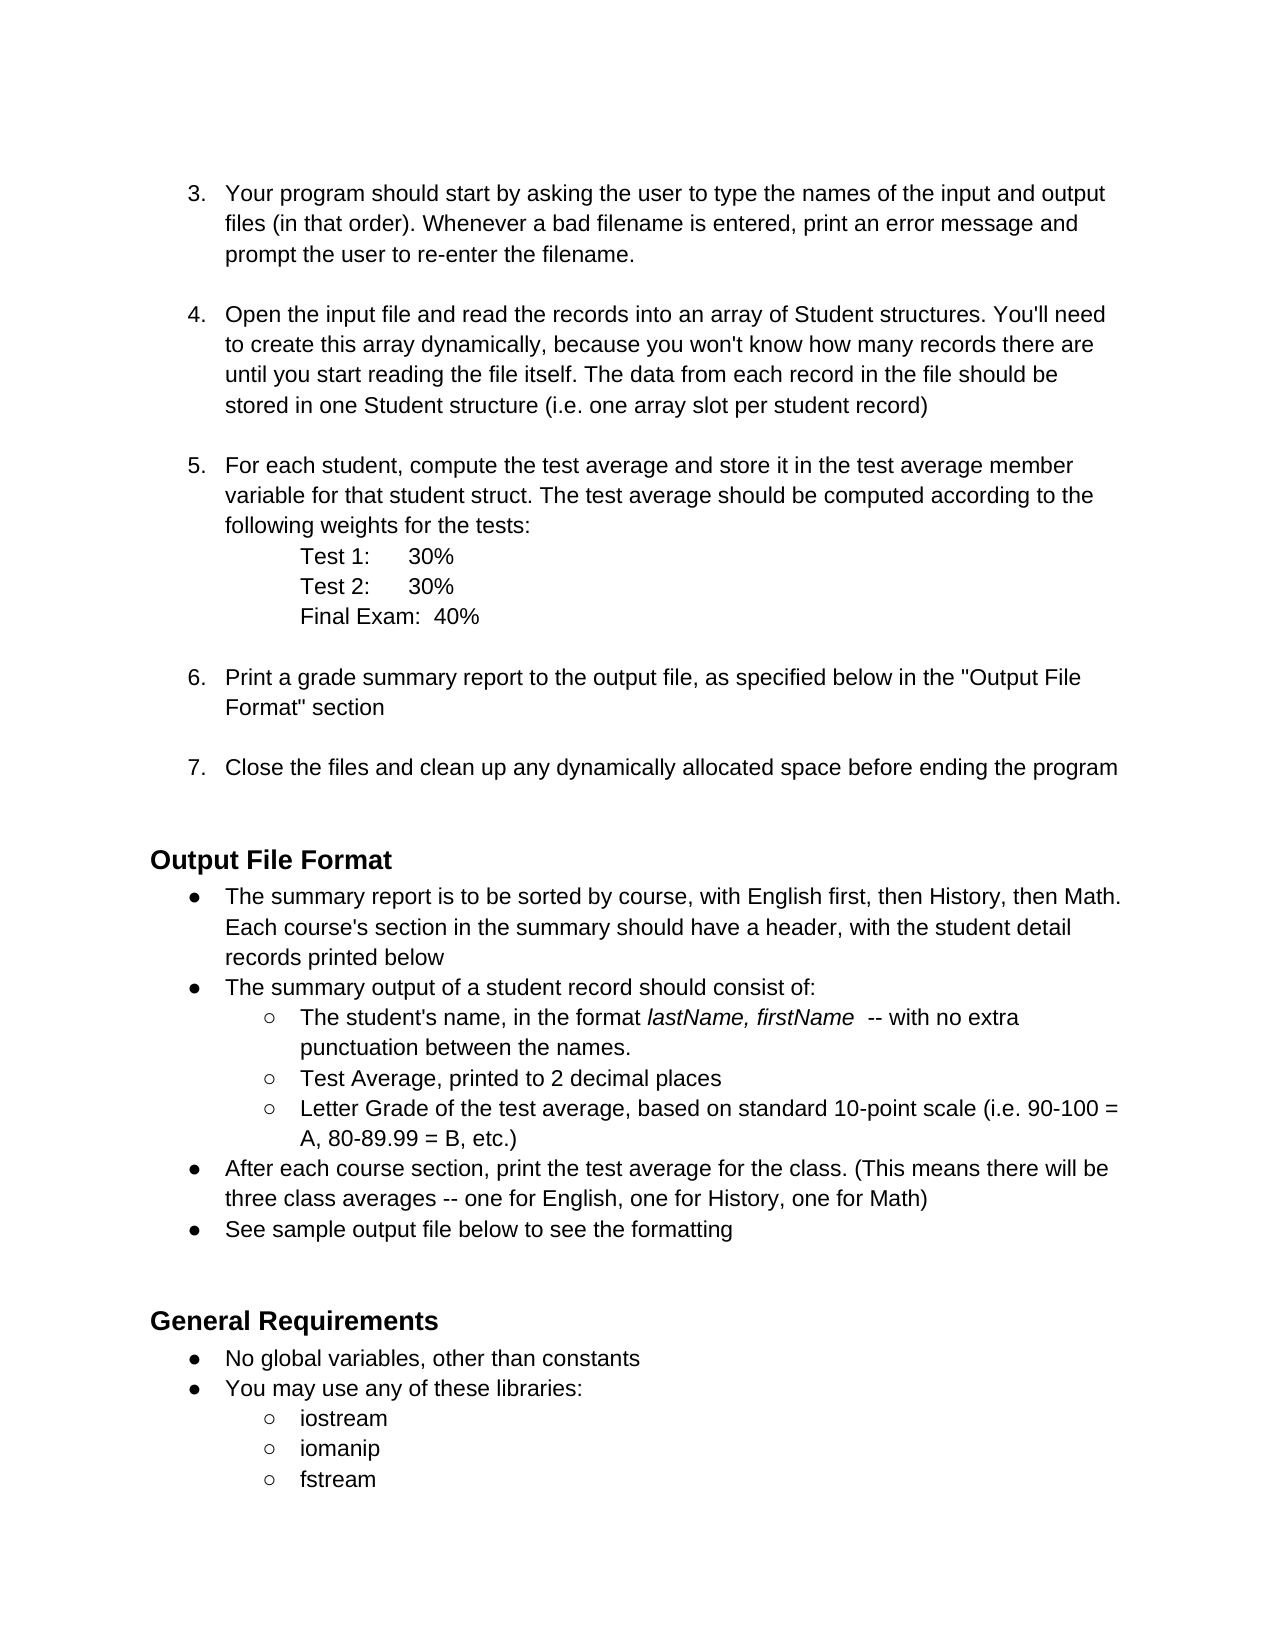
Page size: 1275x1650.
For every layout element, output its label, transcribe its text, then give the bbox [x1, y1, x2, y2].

list Close the files and clean up any dynamically allocated space before ending the program [187, 754, 1125, 781]
list fstream [262, 1466, 1125, 1492]
list Print a grade summary report to the output file, as specified below in the "Output File Format" section [187, 663, 1125, 720]
list See sample output file below to see the formatting [187, 1216, 1125, 1242]
list iomanip [262, 1435, 1125, 1462]
list iostream [262, 1405, 1125, 1432]
subtitle General Requirements [150, 1305, 1125, 1336]
list Letter Grade of the test average, based on standard 10-point scale (i.e. 90-100 = A, 80-89.99 = B, etc.) [262, 1095, 1125, 1151]
list No global variables, other than constants [187, 1345, 1125, 1371]
list Open the input file and read the records into an array of Student structures. You'll need to create this array dynamically, because you won't know how many records there are until you start reading the file itself. The data from each record in the file should be stored in one Student structure (i.e. one array slot per student record) [187, 301, 1125, 418]
list The student's name, in the format lastName, firstName -- with no extra punctuation between the names. [262, 1004, 1125, 1061]
list The summary output of a student record should consist of: [187, 974, 1125, 1000]
list You may use any of these libraries: [187, 1375, 1125, 1401]
list For each student, compute the test average and store it in the test average member variable for that student struct. The test average should be computed according to the following weights for the tests: [187, 452, 1125, 539]
list Test Average, printed to 2 decimal places [262, 1064, 1125, 1091]
subtitle Output File Format [150, 844, 1125, 875]
text Test 1: 30% Test 2: 30% Final Exam: 40% [225, 543, 1125, 660]
list After each course section, print the test average for the class. (This means there will be three class averages -- one for English, one for History, one for Math) [187, 1155, 1125, 1212]
list The summary report is to be sorted by course, with English first, then History, then Math. Each course's section in the summary should have a header, with the student detail records printed below [187, 883, 1125, 970]
list Your program should start by asking the user to type the names of the input and output files (in that order). Whenever a bad filename is entered, print an error message and prompt the user to re-enter the filename. [187, 180, 1125, 267]
